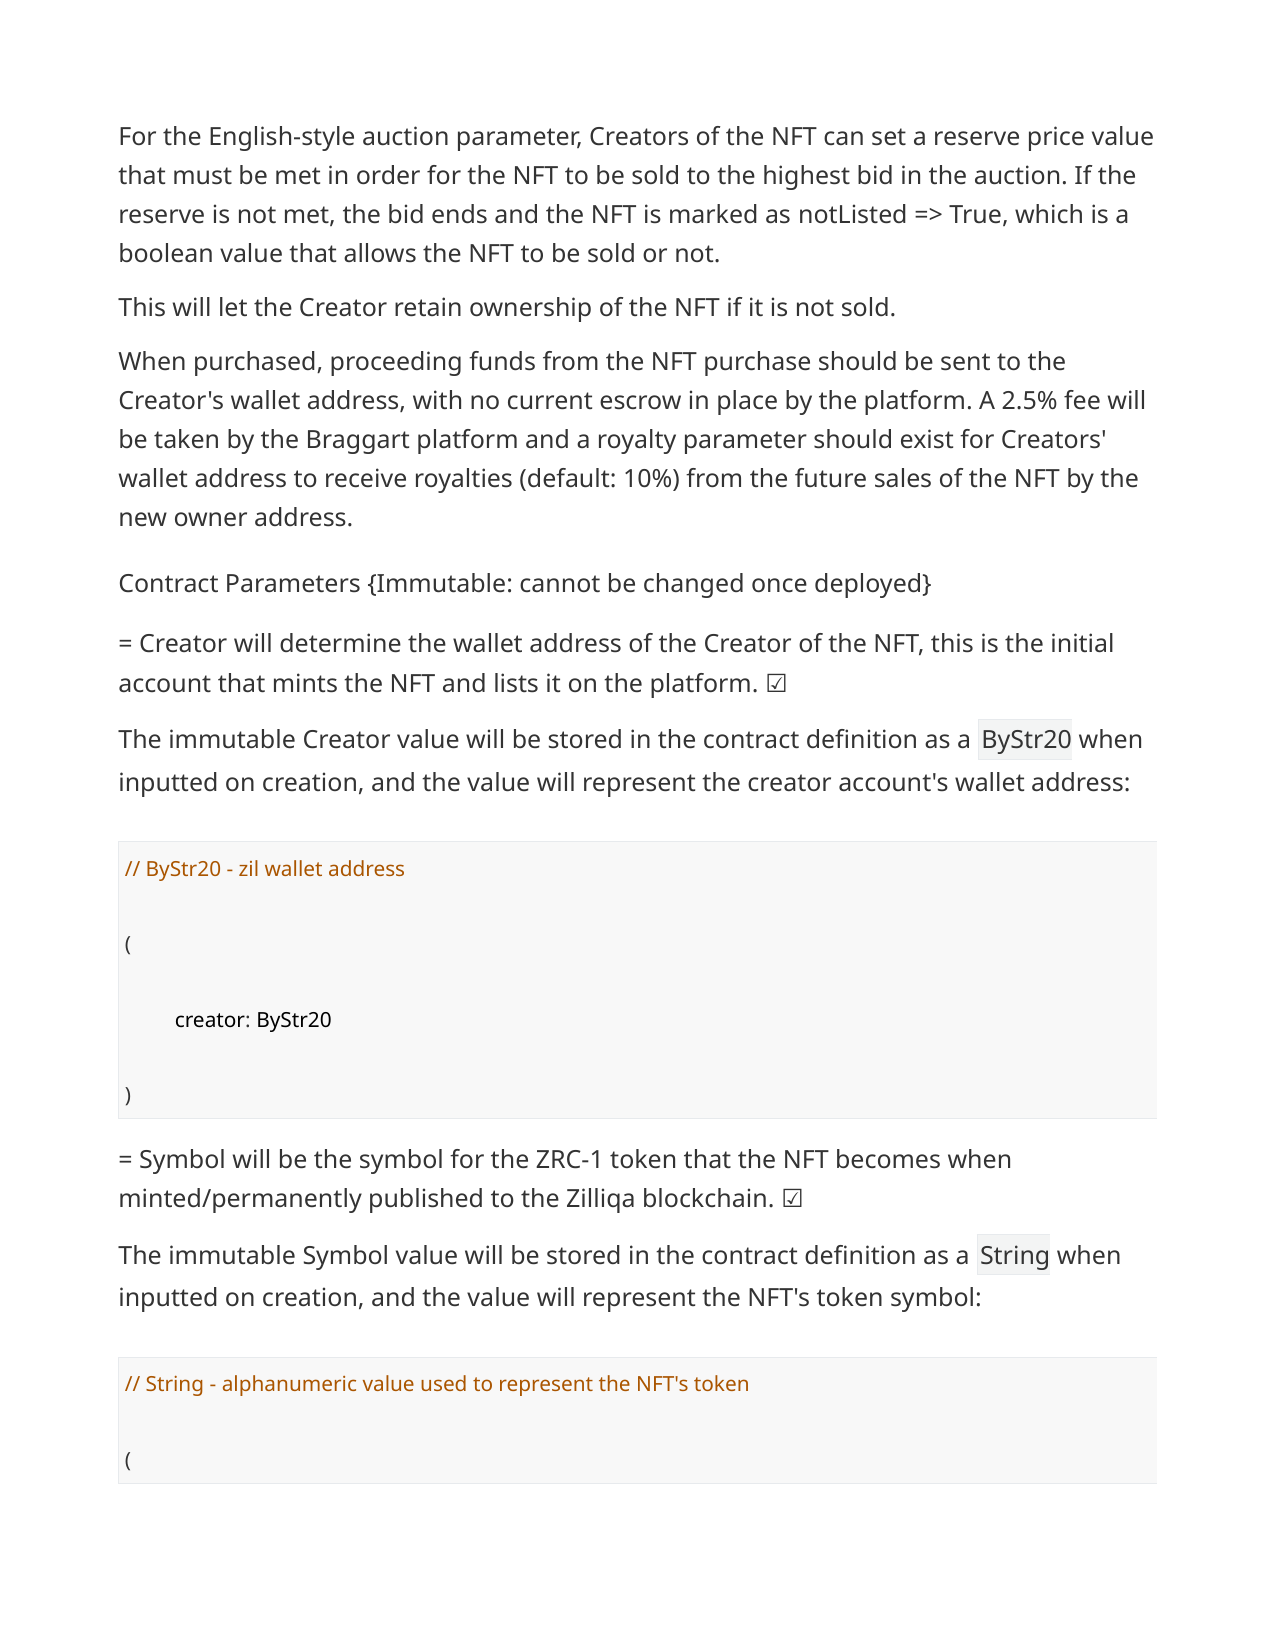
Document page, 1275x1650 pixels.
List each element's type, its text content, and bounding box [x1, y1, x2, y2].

text When purchased, proceeding funds from the NFT purchase should be sent to the Creator's wallet address, with no current escrow in place by the platform. A 2.5% fee will be taken by the Braggart platform and a royalty parameter should exist for Creators' wallet address to receive royalties (default: 10%) from the future sales of the NFT by the new owner address. [118, 343, 1157, 534]
text // String - alphanumeric value used to represent the NFT's token [119, 1358, 1157, 1398]
text For the English-style auction parameter, Creators of the NFT can set a reserve price value that must be met in order for the NFT to be sold to the highest bid in the auction. If the reserve is not met, the bid ends and the NFT is marked as notListed => True, which is a boolean value that allows the NFT to be sold or not. [118, 118, 1157, 270]
text ( [119, 1432, 1157, 1483]
subtitle Contract Parameters {Immutable: cannot be changed once deployed} [118, 566, 1157, 600]
text The immutable Symbol value will be stored in the contract definition as a String when inputted on creation, and the value will represent the NFT's token symbol: [118, 1234, 1157, 1314]
text = Symbol will be the symbol for the ZRC-1 token that the NFT becomes when minted/permanently published to the Zilliqa blockchain. ☑️ [118, 1141, 1157, 1215]
text ) [119, 1067, 1157, 1118]
text = Creator will determine the wallet address of the Creator of the NFT, this is the initial account that mints the NFT and lists it on the platform. ☑️ [118, 626, 1157, 699]
text ( [119, 917, 1157, 958]
text This will let the Creator retain ownership of the NFT if it is not sold. [118, 289, 1157, 323]
text The immutable Creator value will be stored in the contract definition as a ByStr20 when inputted on creation, and the value will represent the creator account's wallet address: [118, 719, 1157, 798]
text creator: ByStr20 [119, 992, 1157, 1033]
text // ByStr20 - zil wallet address [119, 842, 1157, 882]
